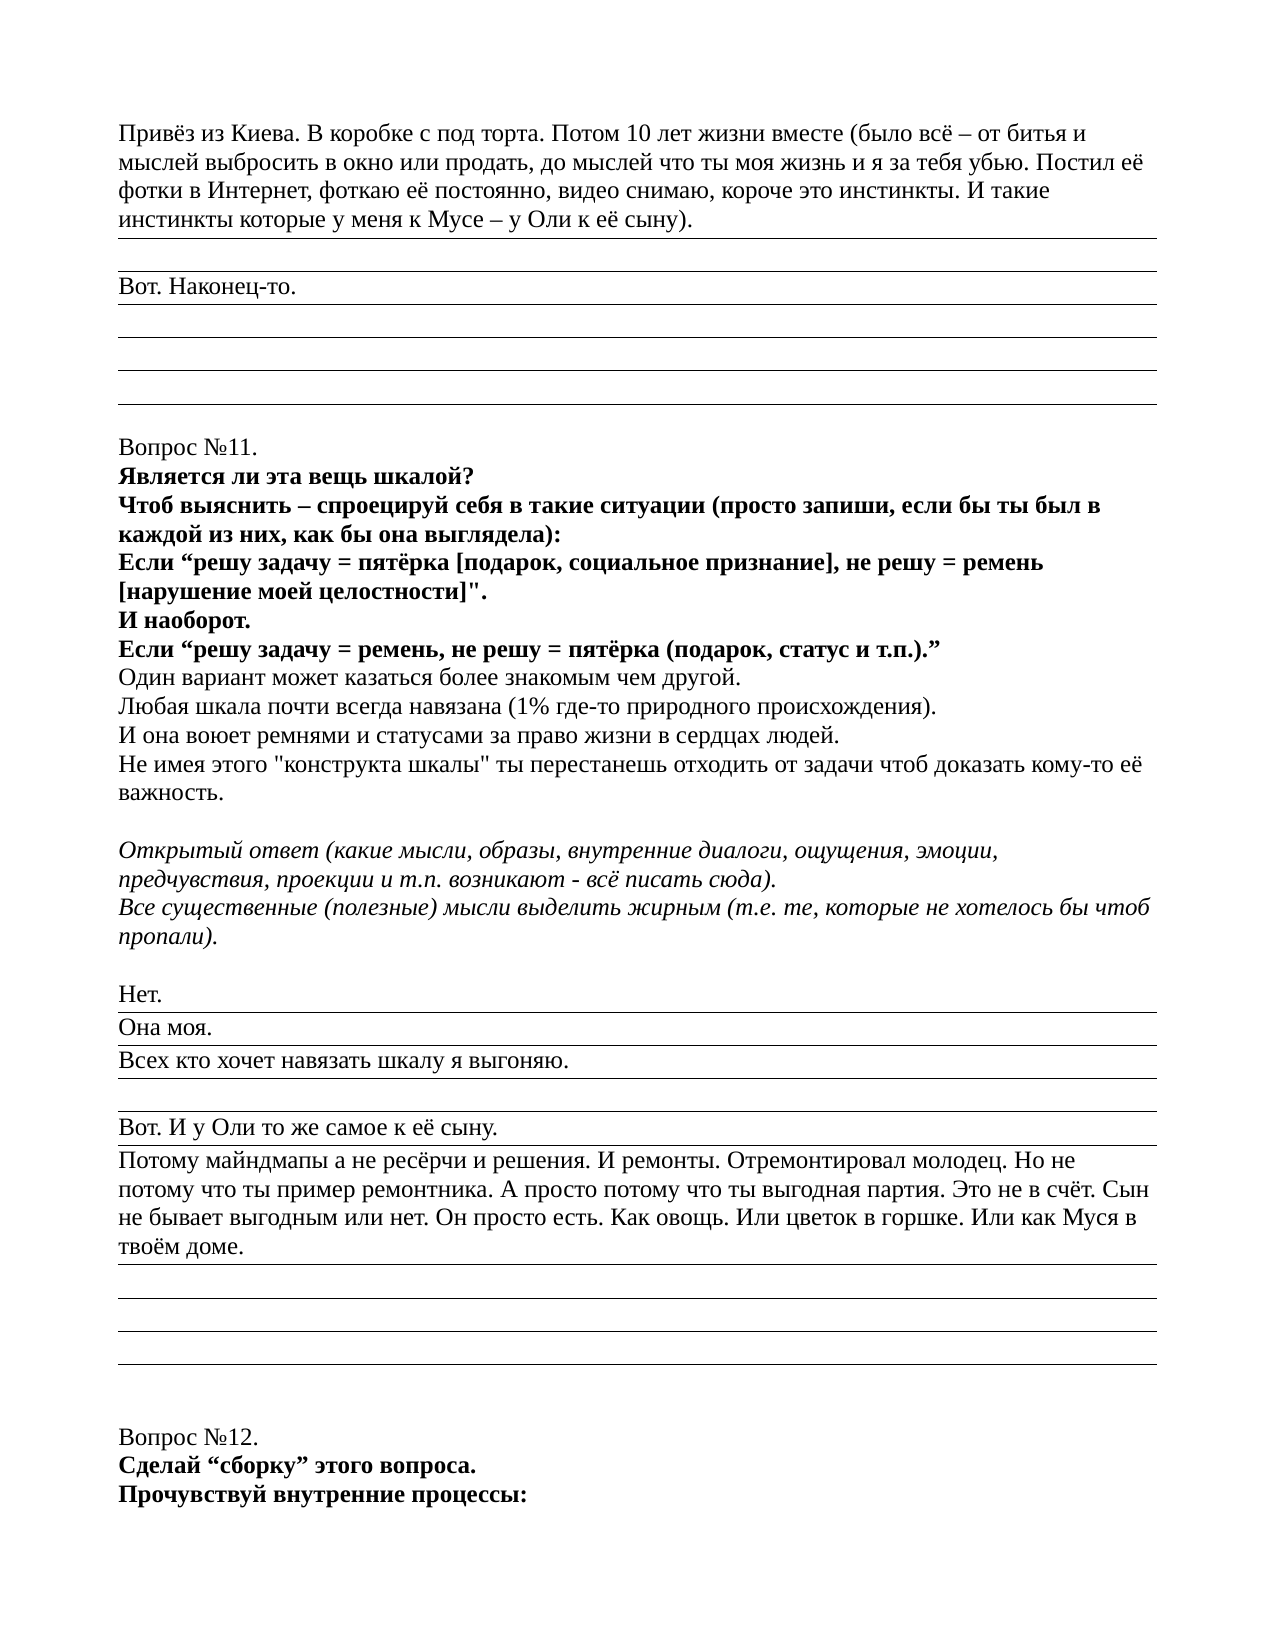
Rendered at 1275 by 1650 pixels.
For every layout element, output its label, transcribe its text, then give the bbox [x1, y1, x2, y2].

text Прочувствуй внутренние процессы: [118, 1479, 1157, 1508]
text И она воюет ремнями и статусами за право жизни в сердцах людей. [118, 720, 1157, 749]
text Потому майндмапы а не ресёрчи и решения. И ремонты. Отремонтировал молодец. Но не потому что ты пример ремонтника. А просто потому что ты выгодная партия. Это не в счёт. Сын не бывает выгодным или нет. Он просто есть. Как овощь. Или цветок в горшке. Или как Муся в твоём доме. [118, 1146, 1157, 1264]
text Вот. И у Оли то же самое к её сыну. [118, 1112, 1157, 1145]
text Вопрос №11. [118, 432, 1157, 461]
text Сделай “сборку” этого вопроса. [118, 1450, 1157, 1479]
text Вопрос №12. [118, 1422, 1157, 1450]
text Вот. Наконец-то. [118, 272, 1157, 304]
text Привёз из Киева. В коробке с под торта. Потом 10 лет жизни вместе (было всё – от битья и мыслей выбросить в окно или продать, до мыслей что ты моя жизнь и я за тебя убью. Постил её фотки в Интернет, фоткаю её постоянно, видео снимаю, короче это инстинкты. И такие инстинкты которые у меня к Мусе – у Оли к её сыну). [118, 118, 1157, 238]
text Один вариант может казаться более знакомым чем другой. [118, 662, 1157, 691]
text Все существенные (полезные) мысли выделить жирным (т.е. те, которые не хотелось бы чтоб пропали). [118, 892, 1157, 950]
text Является ли эта вещь шкалой? [118, 461, 1157, 490]
text Не имея этого "конструкта шкалы" ты перестанешь отходить от задачи чтоб доказать кому-то её важность. [118, 749, 1157, 806]
text Любая шкала почти всегда навязана (1% где-то природного происхождения). [118, 691, 1157, 720]
text И наоборот. [118, 605, 1157, 634]
text Нет. [118, 979, 1157, 1012]
text Всех кто хочет навязать шкалу я выгоняю. [118, 1046, 1157, 1078]
text Чтоб выяснить – спроецируй себя в такие ситуации (просто запиши, если бы ты был в каждой из них, как бы она выглядела): [118, 490, 1157, 547]
text Если “решу задачу = пятёрка [подарок, социальное признание], не решу = ремень [нарушение моей целостности]". [118, 547, 1157, 605]
text Открытый ответ (какие мысли, образы, внутренние диалоги, ощущения, эмоции, предчувствия, проекции и т.п. возникают - всё писать сюда). [118, 835, 1157, 892]
text Если “решу задачу = ремень, не решу = пятёрка (подарок, статус и т.п.).” [118, 634, 1157, 662]
text Она моя. [118, 1013, 1157, 1045]
